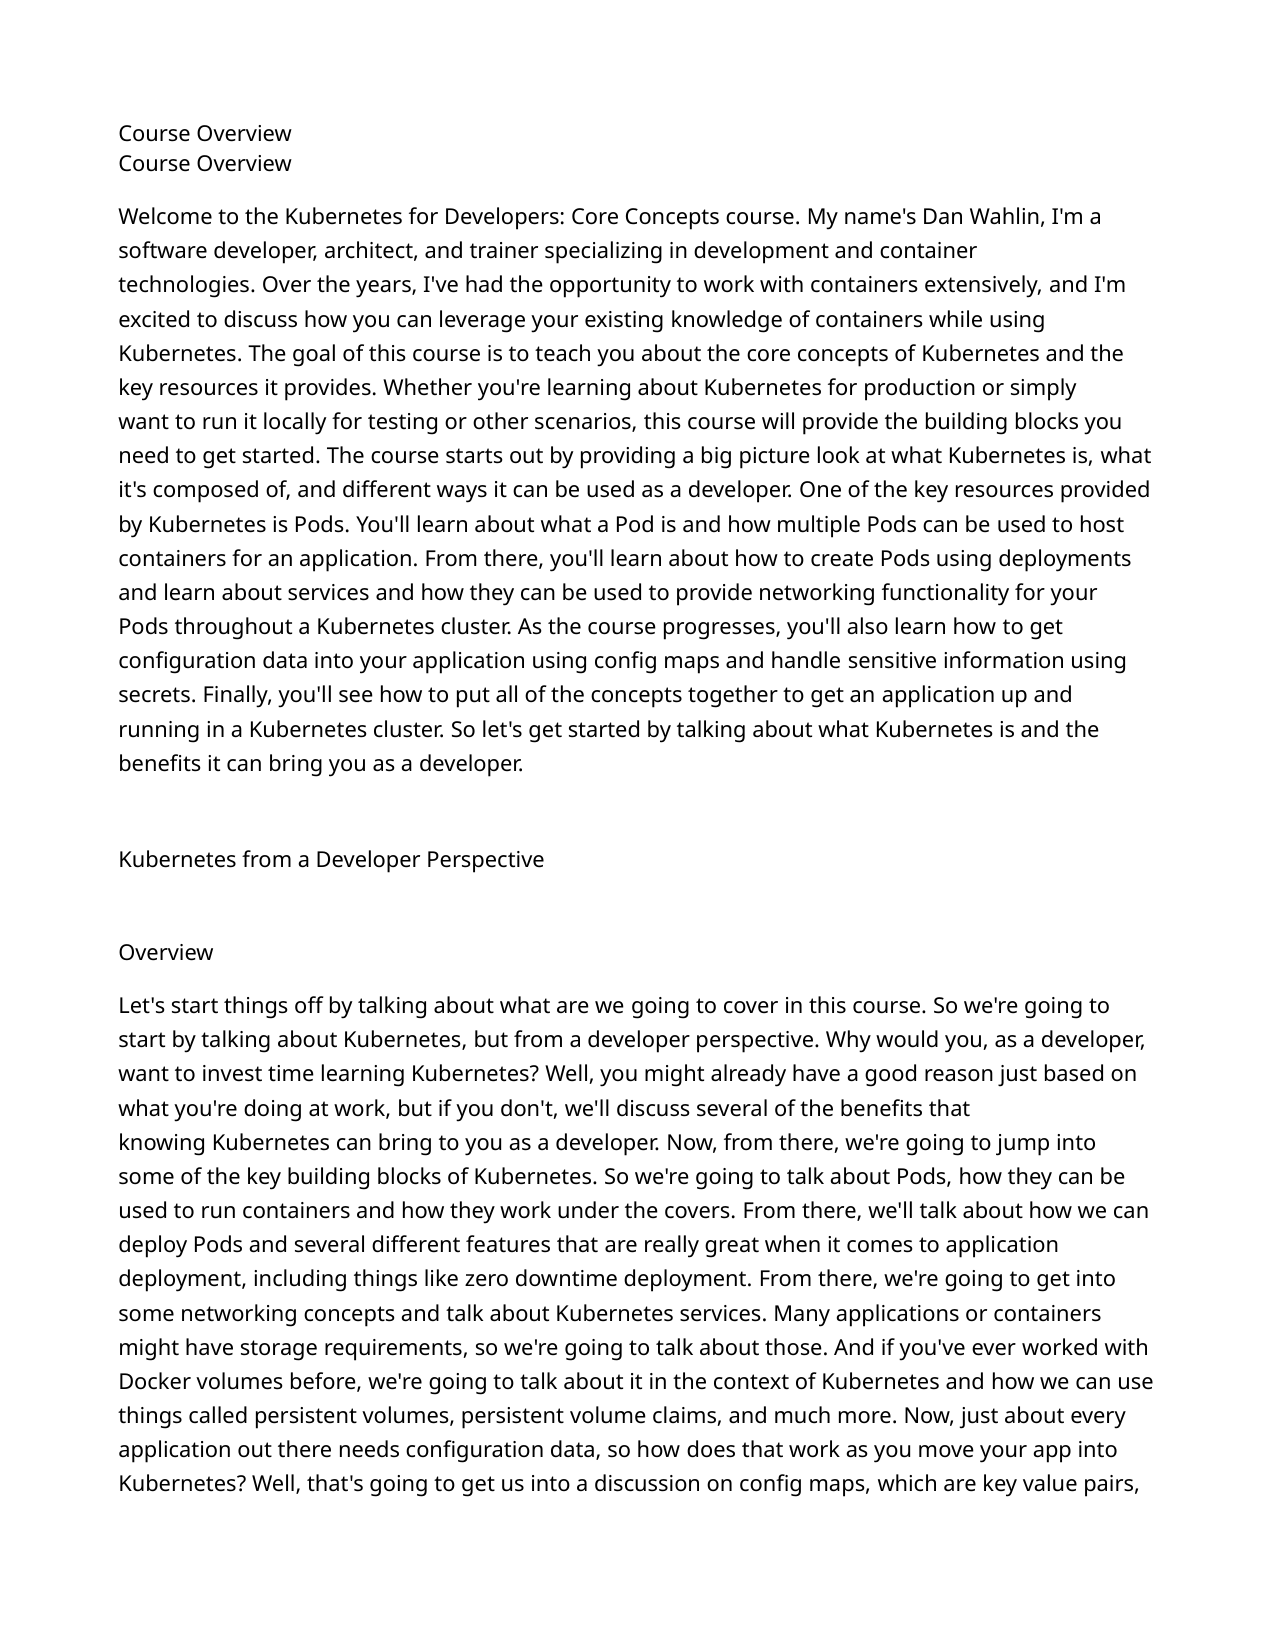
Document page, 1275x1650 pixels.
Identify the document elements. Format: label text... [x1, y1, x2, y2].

text Let's start things off by talking about what are we going to cover in this course. So we're going to start by talking about Kubernetes, but from a developer perspective. Why would you, as a developer, want to invest time learning Kubernetes? Well, you might already have a good reason just based on what you're doing at work, but if you don't, we'll discuss several of the benefits that knowing Kubernetes can bring to you as a developer. Now, from there, we're going to jump into some of the key building blocks of Kubernetes. So we're going to talk about Pods, how they can be used to run containers and how they work under the covers. From there, we'll talk about how we can deploy Pods and several different features that are really great when it comes to application deployment, including things like zero downtime deployment. From there, we're going to get into some networking concepts and talk about Kubernetes services. Many applications or containers might have storage requirements, so we're going to talk about those. And if you've ever worked with Docker volumes before, we're going to talk about it in the context of Kubernetes and how we can use things called persistent volumes, persistent volume claims, and much more. Now, just about every application out there needs configuration data, so how does that work as you move your app into Kubernetes? Well, that's going to get us into a discussion on config maps, which are key value pairs, [118, 990, 1157, 1498]
subtitle Kubernetes from a Developer Perspective [118, 844, 1157, 874]
subtitle Overview [118, 937, 1157, 967]
subtitle Course Overview [118, 148, 1157, 178]
text Welcome to the Kubernetes for Developers: Core Concepts course. My name's Dan Wahlin, I'm a software developer, architect, and trainer specializing in development and container technologies. Over the years, I've had the opportunity to work with containers extensively, and I'm excited to discuss how you can leverage your existing knowledge of containers while using Kubernetes. The goal of this course is to teach you about the core concepts of Kubernetes and the key resources it provides. Whether you're learning about Kubernetes for production or simply want to run it locally for testing or other scenarios, this course will provide the building blocks you need to get started. The course starts out by providing a big picture look at what Kubernetes is, what it's composed of, and different ways it can be used as a developer. One of the key resources provided by Kubernetes is Pods. You'll learn about what a Pod is and how multiple Pods can be used to host containers for an application. From there, you'll learn about how to create Pods using deployments and learn about services and how they can be used to provide networking functionality for your Pods throughout a Kubernetes cluster. As the course progresses, you'll also learn how to get configuration data into your application using config maps and handle sensitive information using secrets. Finally, you'll see how to put all of the concepts together to get an application up and running in a Kubernetes cluster. So let's get started by talking about what Kubernetes is and the benefits it can bring you as a developer. [118, 201, 1157, 778]
subtitle Course Overview [118, 118, 1157, 148]
